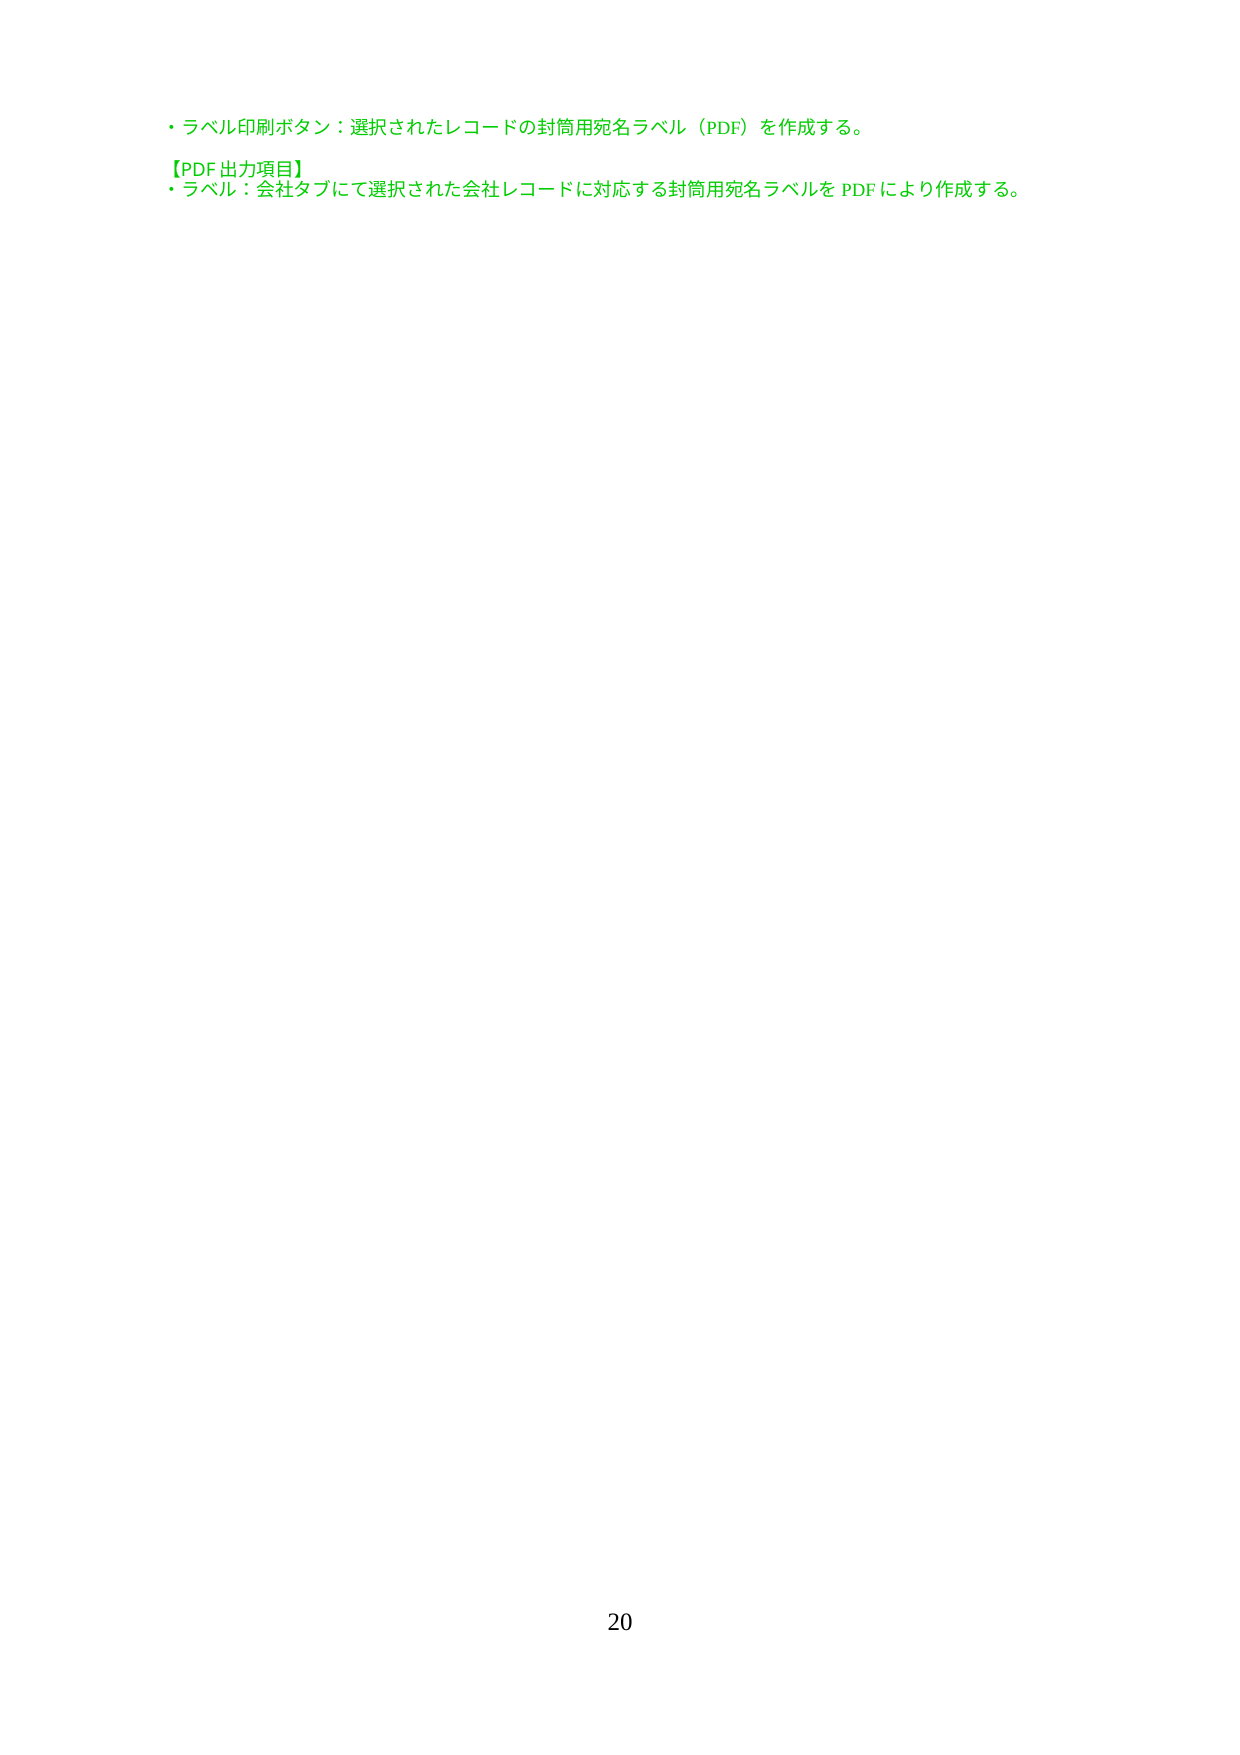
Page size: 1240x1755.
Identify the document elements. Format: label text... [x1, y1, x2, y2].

text ・ラベル：会社タブにて選択された会社レコードに対応する封筒用宛名ラベルをPDFにより作成する。 [162, 180, 1121, 201]
text ・ラベル印刷ボタン：選択されたレコードの封筒用宛名ラベル（PDF）を作成する。 [162, 118, 1121, 139]
text 【PDF出力項目】 [162, 159, 1121, 180]
